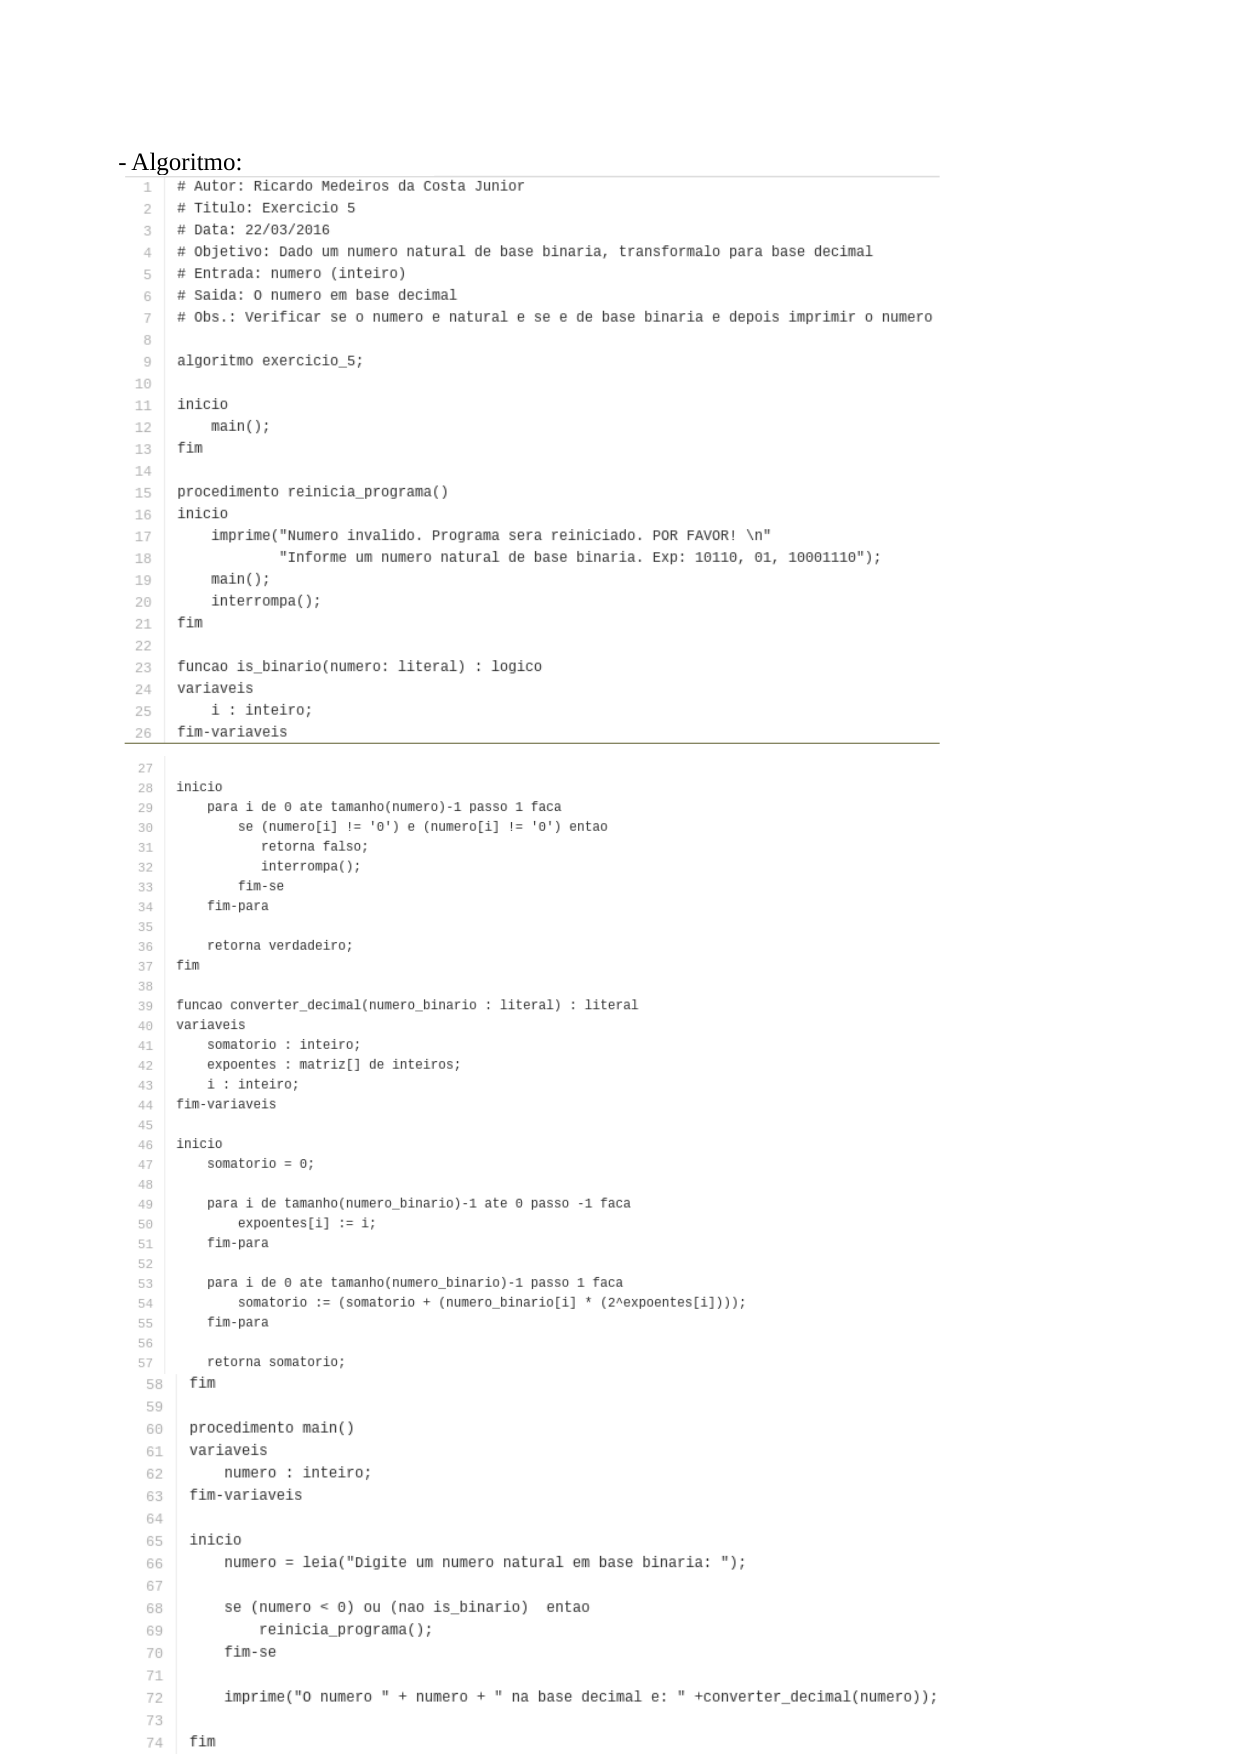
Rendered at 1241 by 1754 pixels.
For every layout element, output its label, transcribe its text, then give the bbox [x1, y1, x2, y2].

text - Algoritmo: [118, 147, 1122, 176]
picture [124, 175, 940, 744]
picture [129, 756, 962, 1754]
